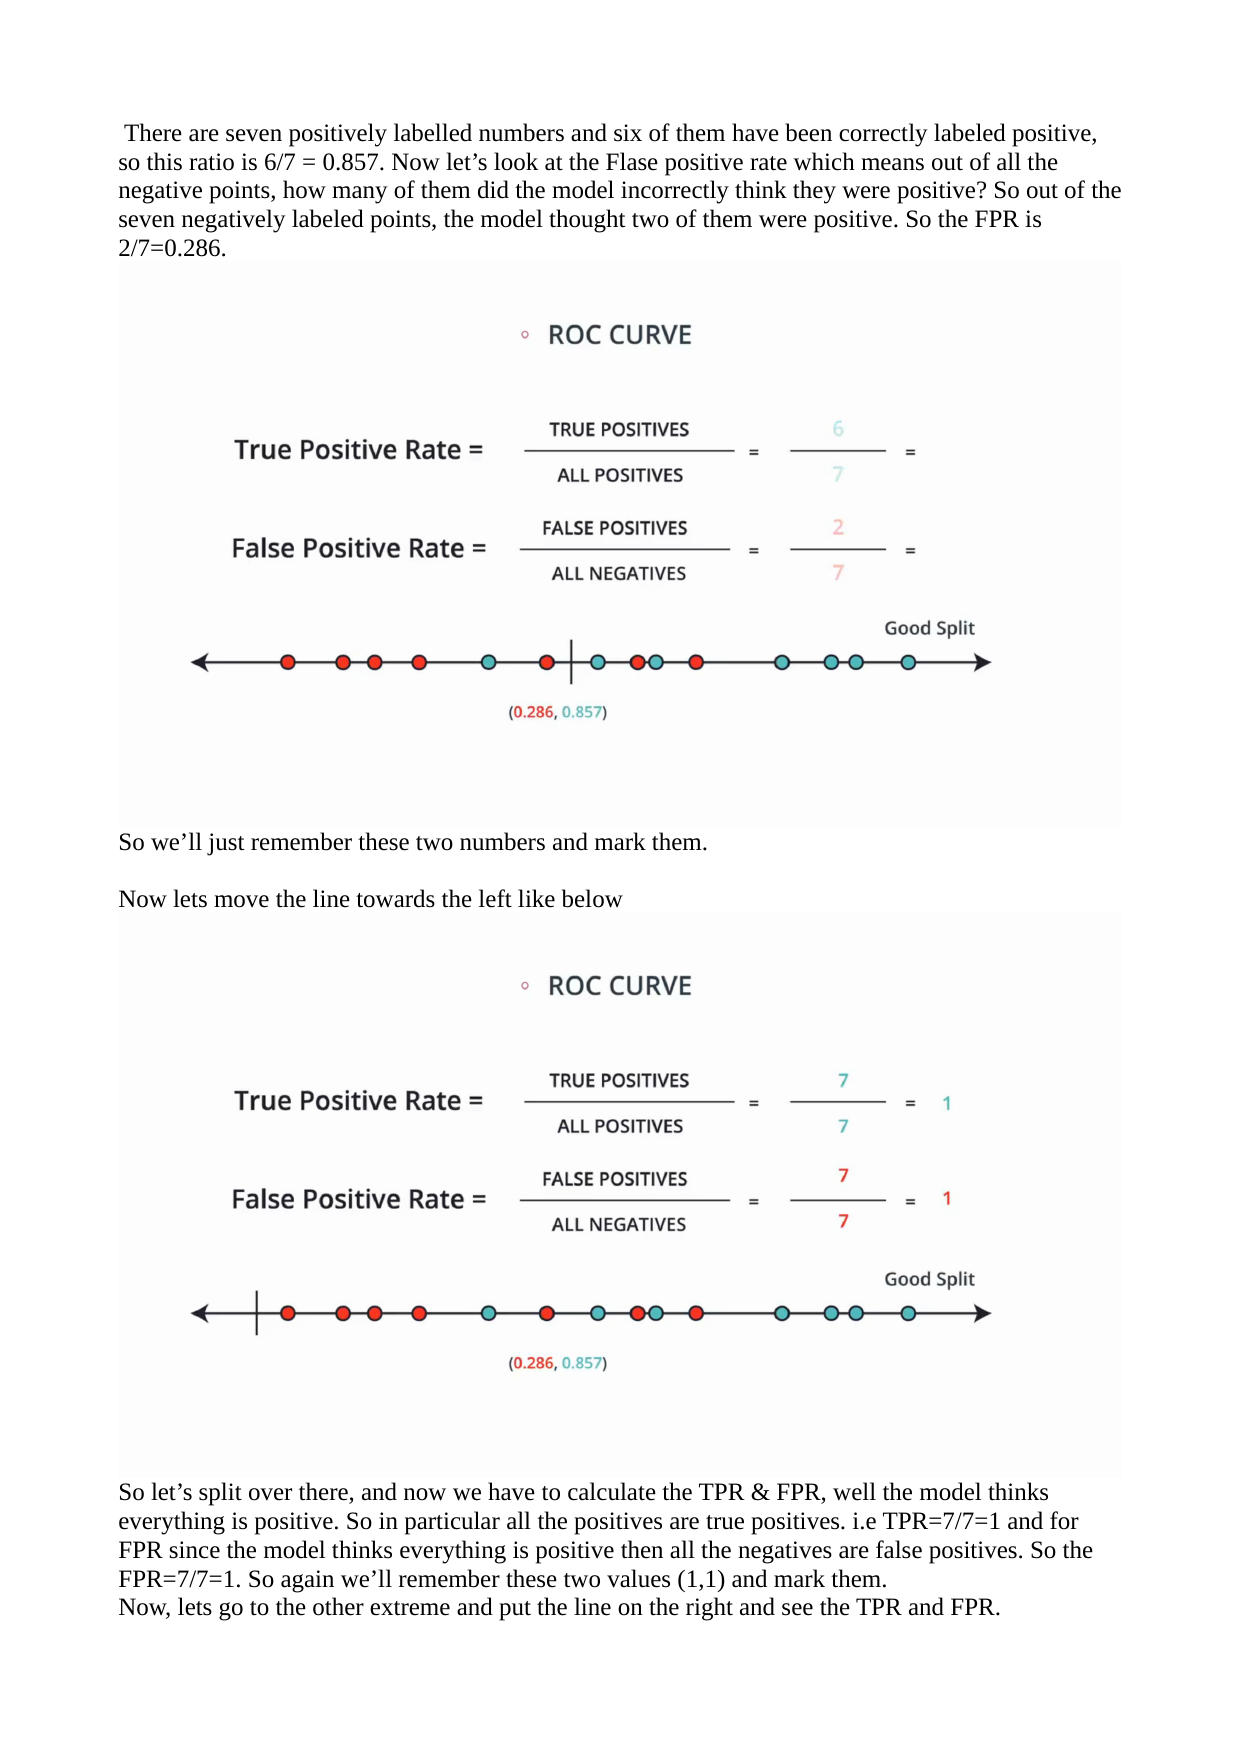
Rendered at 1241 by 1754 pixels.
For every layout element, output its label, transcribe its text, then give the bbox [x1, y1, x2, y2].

text There are seven positively labelled numbers and six of them have been correctly labeled positive, so this ratio is 6/7 = 0.857. Now let’s look at the Flase positive rate which means out of all the negative points, how many of them did the model incorrectly think they were positive? So out of the seven negatively labeled points, the model thought two of them were positive. So the FPR is 2/7=0.286. [118, 118, 1122, 261]
text Now, lets go to the other extreme and put the line on the right and see the TPR and FPR. [118, 1592, 1122, 1621]
picture [118, 912, 1123, 1478]
text So let’s split over there, and now we have to calculate the TPR & FPR, well the model thinks everything is positive. So in particular all the positives are true positives. i.e TPR=7/7=1 and for FPR since the model thinks everything is positive then all the negatives are false positives. So the FPR=7/7=1. So again we’ll remember these two values (1,1) and mark them. [118, 1478, 1122, 1592]
text So we’ll just remember these two numbers and mark them. [118, 827, 1122, 855]
text Now lets move the line towards the left like below [118, 884, 1122, 912]
picture [118, 261, 1123, 827]
